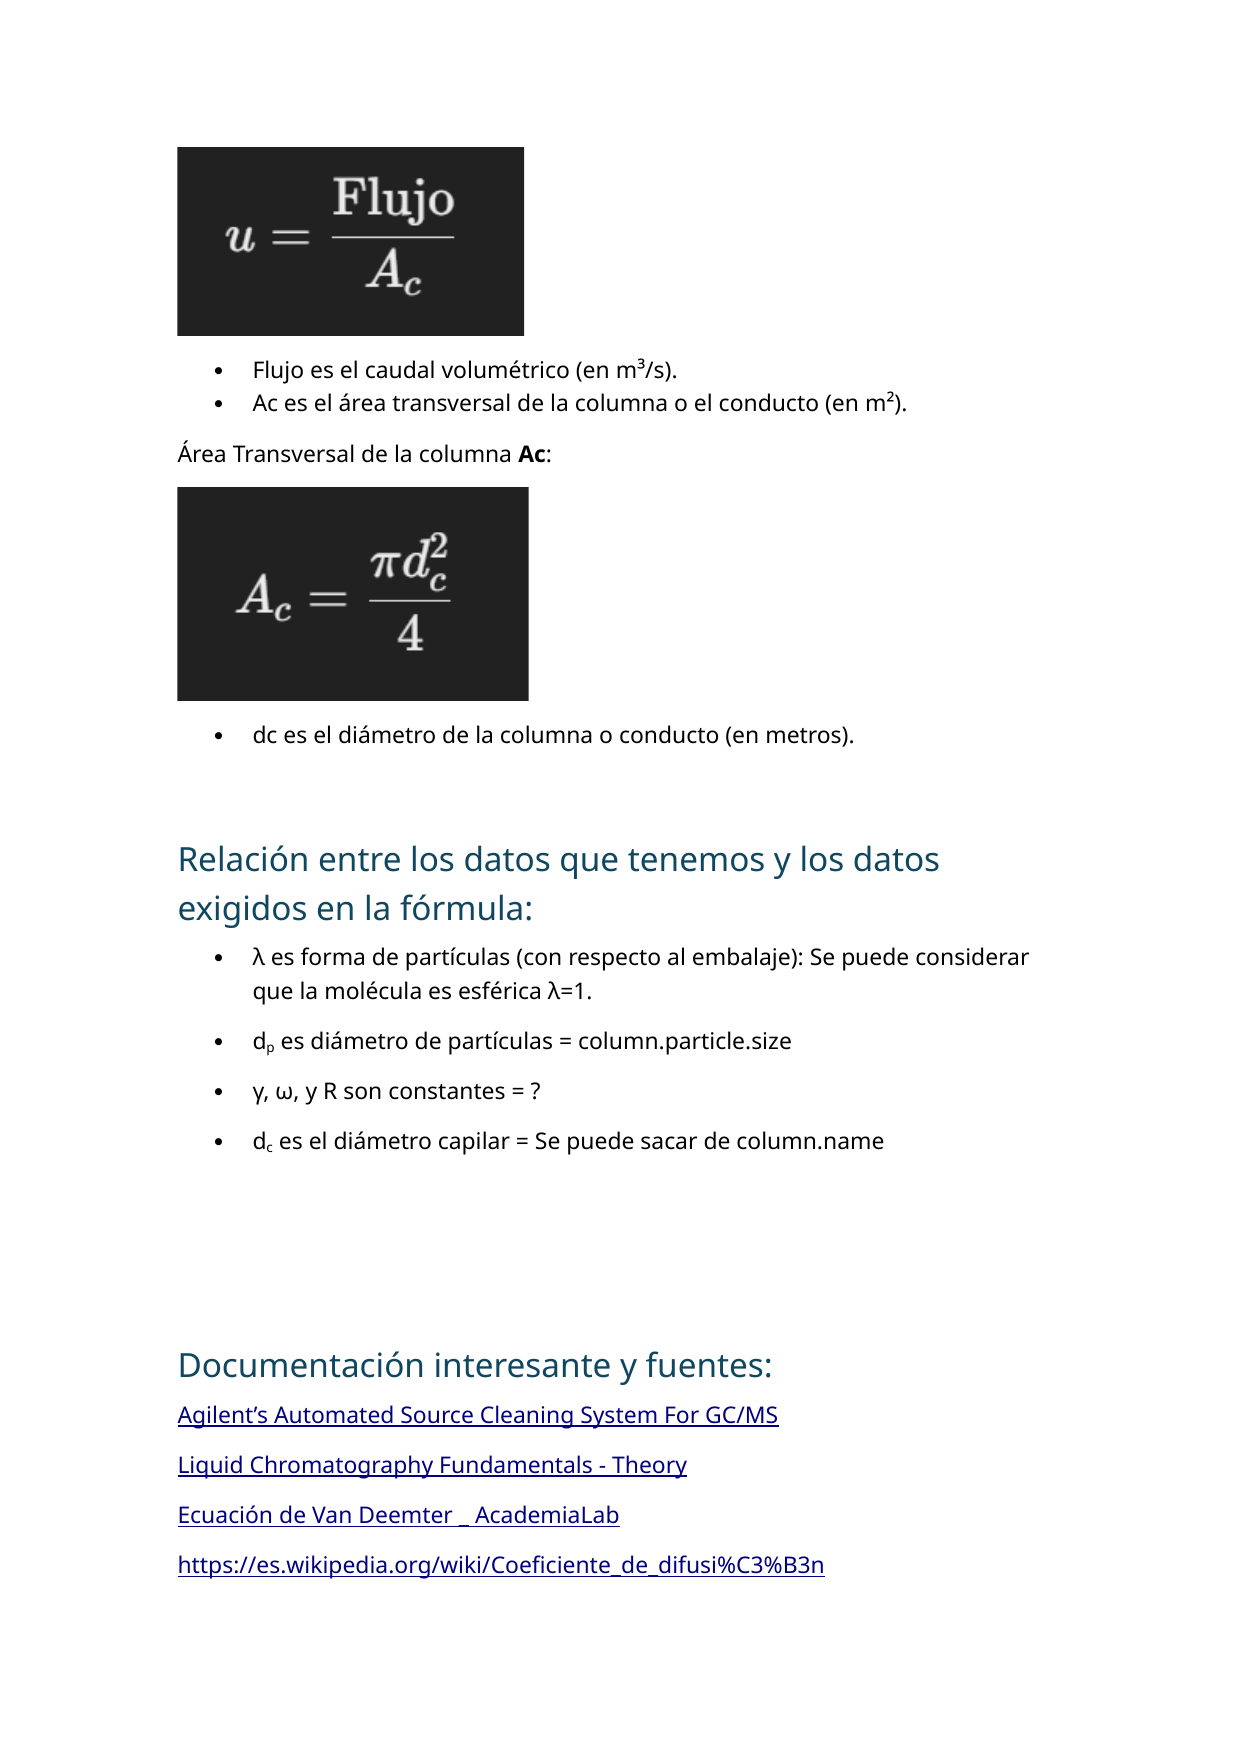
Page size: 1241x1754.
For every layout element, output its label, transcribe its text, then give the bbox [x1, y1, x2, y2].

list dp es diámetro de partículas = column.particle.size [215, 1025, 1063, 1056]
subtitle Relación entre los datos que tenemos y los datos exigidos en la fórmula: [177, 836, 1063, 930]
list dc​ es el diámetro de la columna o conducto (en metros). [215, 719, 1063, 750]
text Área Transversal de la columna Ac: [177, 437, 1063, 469]
text Agilent’s Automated Source Cleaning System For GC/MS [177, 1399, 1063, 1430]
list λ es forma de partículas (con respecto al embalaje): Se puede considerar que la molécula es esférica λ=1. [215, 941, 1063, 1006]
text Ecuación de Van Deemter _ AcademiaLab [177, 1499, 1063, 1530]
list Ac es el área transversal de la columna o el conducto (en m²). [215, 387, 1063, 419]
subtitle Documentación interesante y fuentes: [177, 1342, 1063, 1387]
text https://es.wikipedia.org/wiki/Coeficiente_de_difusi%C3%B3n [177, 1549, 1063, 1581]
list dc es el diámetro capilar = Se puede sacar de column.name [215, 1125, 1063, 1156]
list γ, ω, y R son constantes = ? [215, 1075, 1063, 1106]
list Flujo es el caudal volumétrico (en m³/s). [215, 354, 1063, 385]
text Liquid Chromatography Fundamentals - Theory [177, 1449, 1063, 1480]
